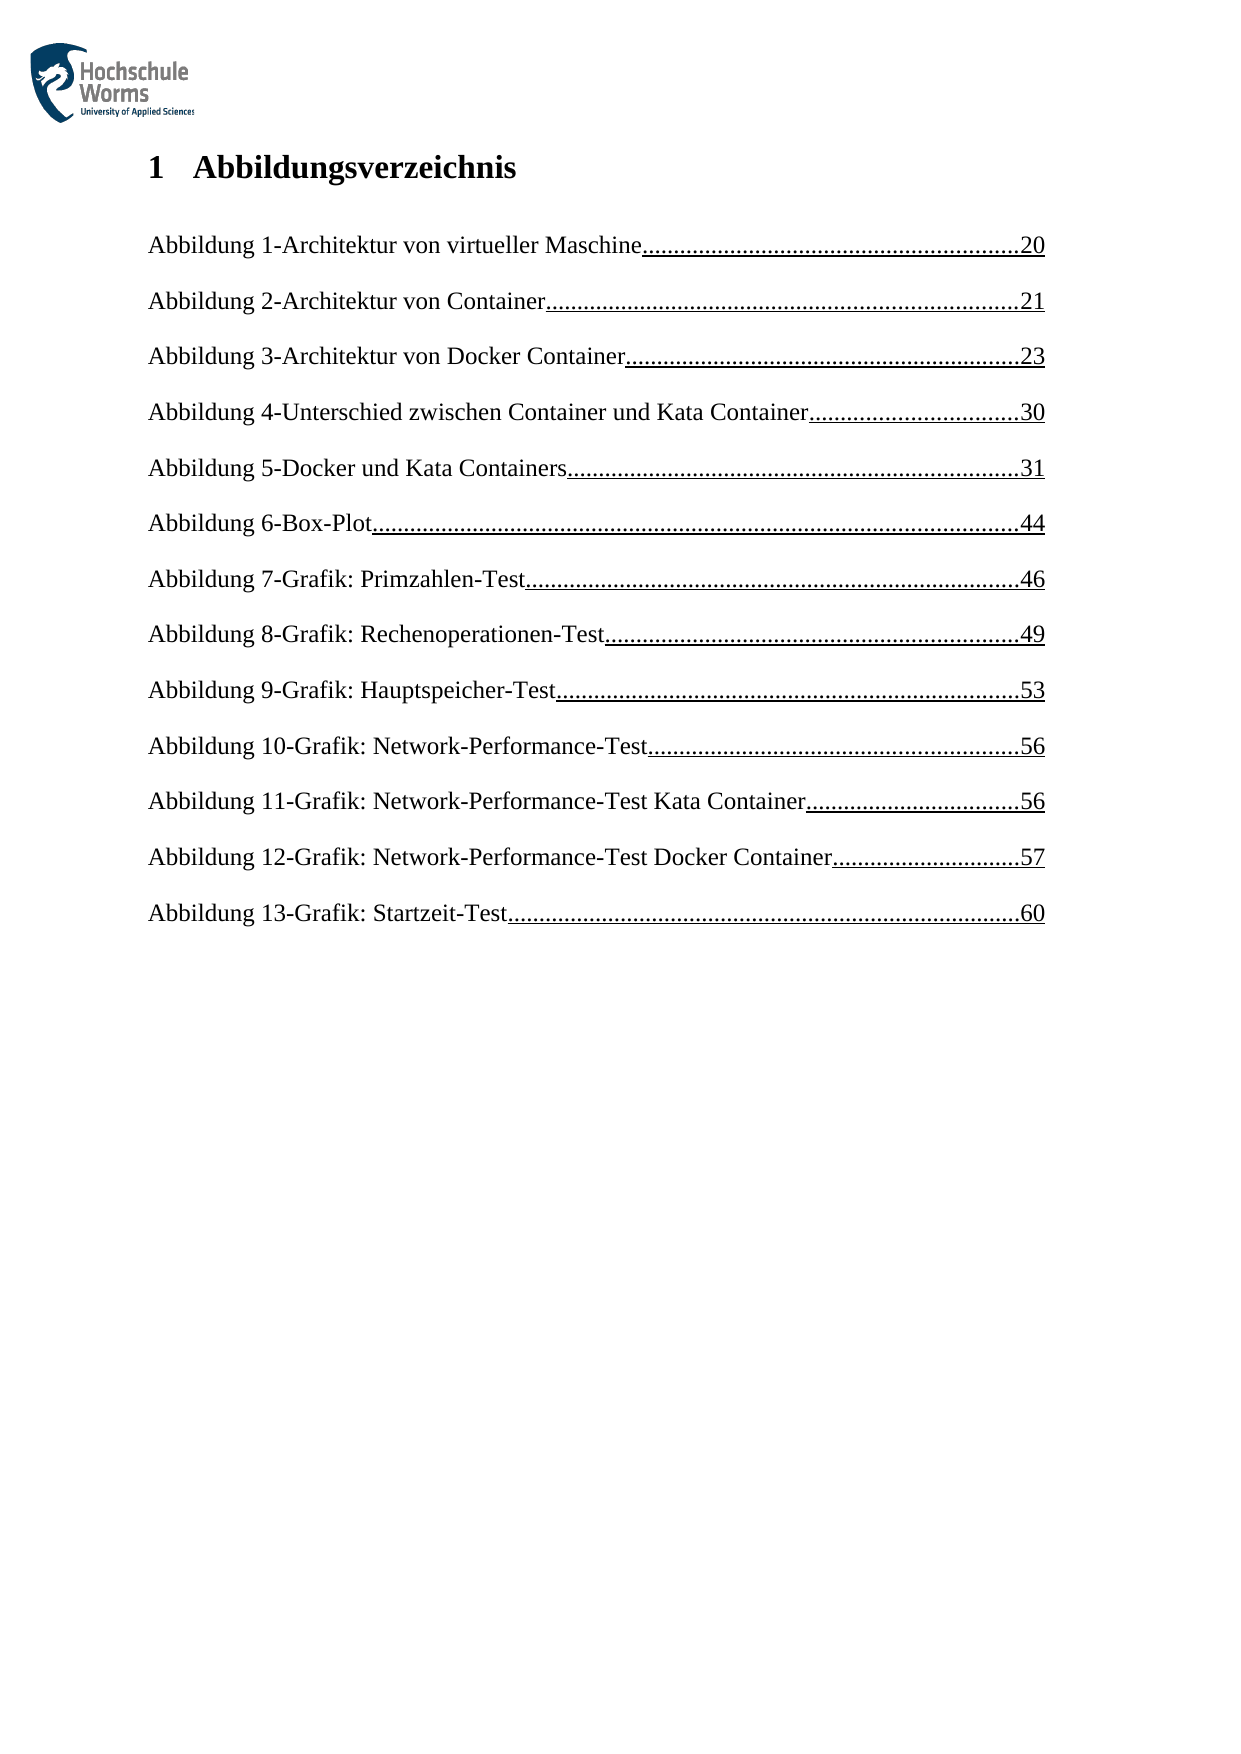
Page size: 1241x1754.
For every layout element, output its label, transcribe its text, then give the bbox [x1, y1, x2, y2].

text Abbildung 1-Architektur von virtueller Maschine 20 [148, 230, 1045, 259]
text Abbildung 8-Grafik: Rechenoperationen-Test 49 [148, 619, 1045, 648]
subtitle Abbildungsverzeichnis [148, 148, 1092, 186]
text Abbildung 12-Grafik: Network-Performance-Test Docker Container 57 [148, 842, 1045, 871]
text Abbildung 10-Grafik: Network-Performance-Test 56 [148, 731, 1045, 759]
text Abbildung 11-Grafik: Network-Performance-Test Kata Container 56 [148, 786, 1045, 815]
text Abbildung 7-Grafik: Primzahlen-Test 46 [148, 564, 1045, 593]
text Abbildung 6-Box-Plot 44 [148, 508, 1045, 537]
text Abbildung 3-Architektur von Docker Container 23 [148, 341, 1045, 370]
text Abbildung 13-Grafik: Startzeit-Test 60 [148, 898, 1045, 926]
text Abbildung 9-Grafik: Hauptspeicher-Test 53 [148, 675, 1045, 704]
text Abbildung 2-Architektur von Container 21 [148, 286, 1045, 314]
text Abbildung 5-Docker und Kata Containers 31 [148, 453, 1045, 481]
text Abbildung 4-Unterschied zwischen Container und Kata Container 30 [148, 397, 1045, 426]
